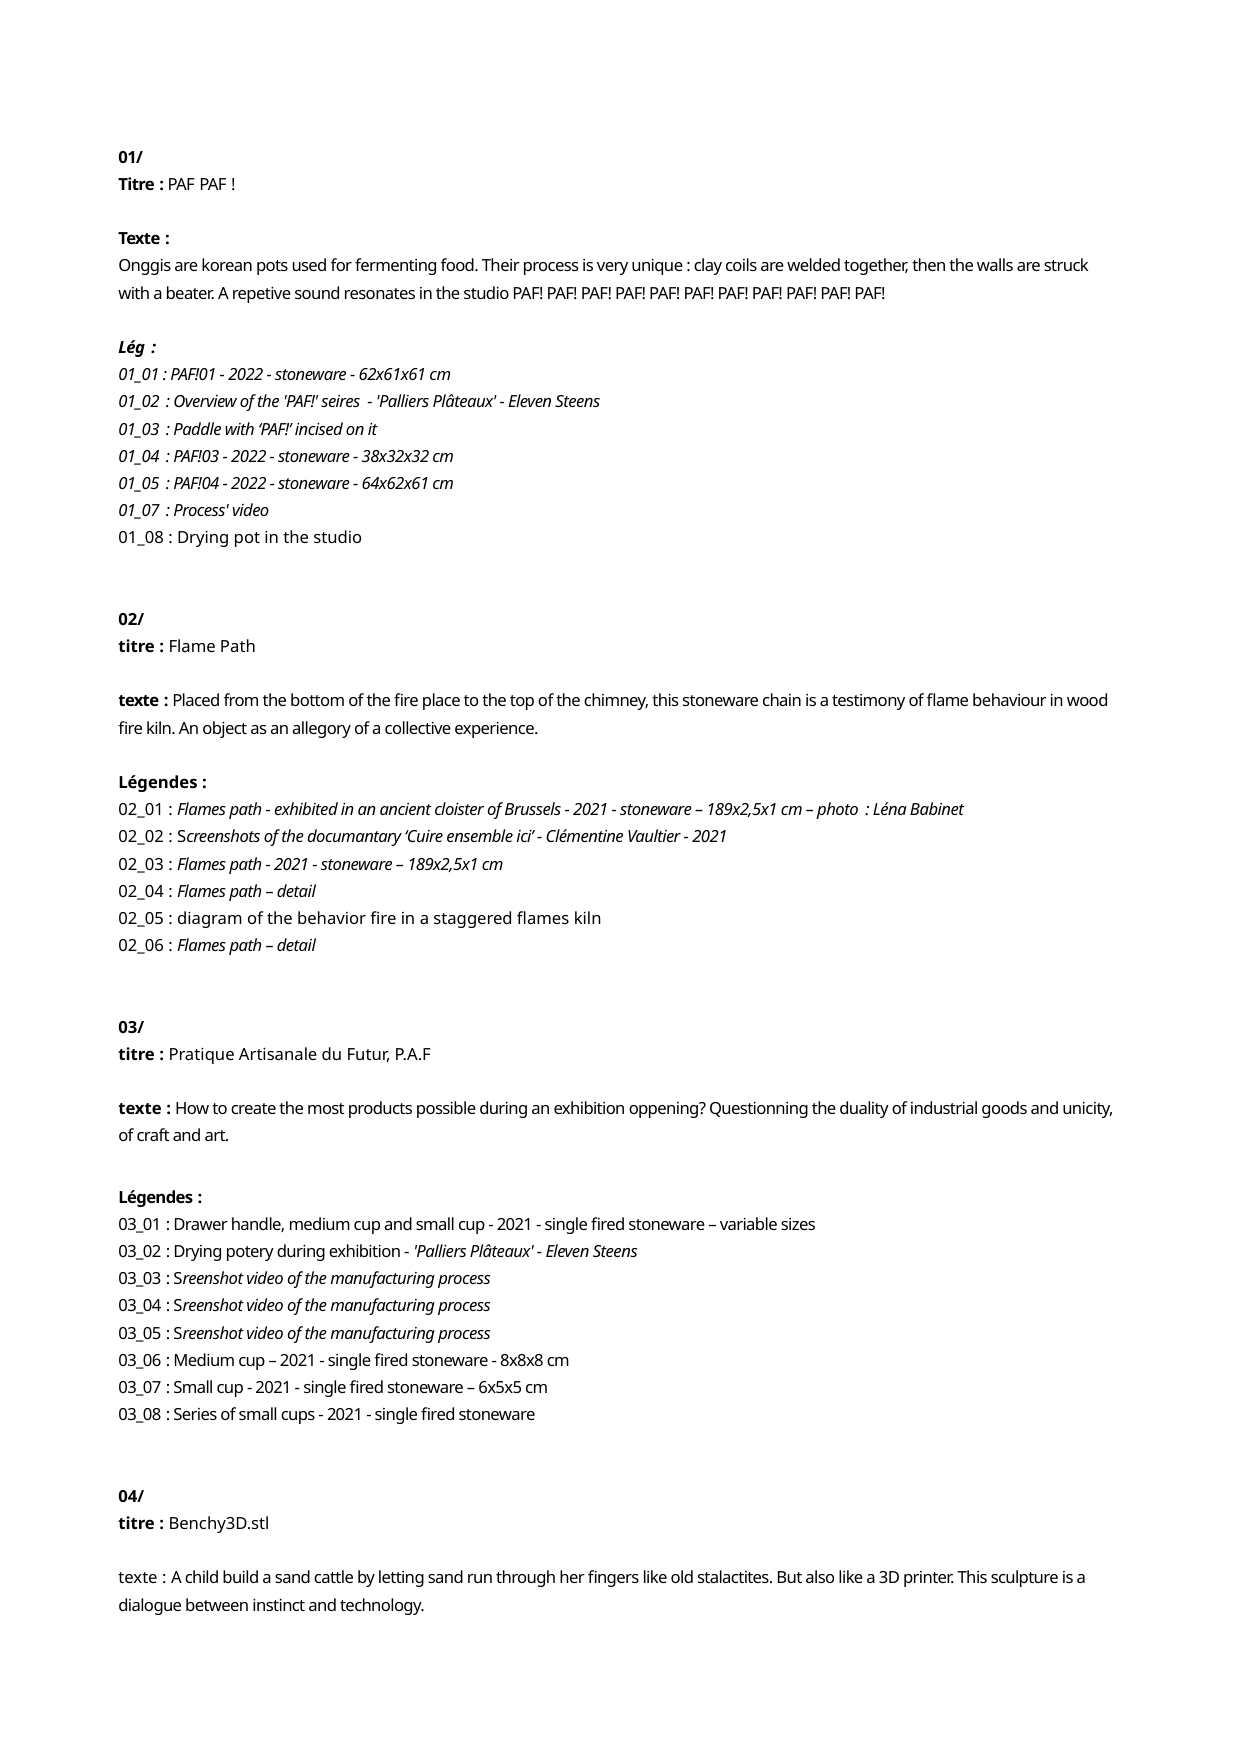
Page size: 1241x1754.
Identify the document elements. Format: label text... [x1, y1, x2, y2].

text Lég : [118, 336, 1122, 358]
text 03_03 : Sreenshot video of the manufacturing process [118, 1267, 1122, 1289]
text 02_01 : Flames path - exhibited in an ancient cloister of Brussels - 2021 - stoneware – 189x2,5x1 cm – photo : Léna Babinet [118, 798, 1122, 821]
text 02_05 : diagram of the behavior fire in a staggered flames kiln [118, 907, 1122, 929]
text Légendes : [118, 1185, 1122, 1208]
text 02_03 : Flames path - 2021 - stoneware – 189x2,5x1 cm [118, 852, 1122, 875]
text 03_07 : Small cup - 2021 - single fired stoneware – 6x5x5 cm [118, 1376, 1122, 1398]
text 03_01 : Drawer handle, medium cup and small cup - 2021 - single fired stoneware – variable sizes [118, 1212, 1122, 1235]
text 01_05 : PAF!04 - 2022 - stoneware - 64x62x61 cm [118, 472, 1122, 494]
text 04/ [118, 1484, 1122, 1507]
text texte : Placed from the bottom of the fire place to the top of the chimney, this stoneware chain is a testimony of flame behaviour in wood fire kiln. An object as an allegory of a collective experience. [118, 689, 1122, 739]
text 02_06 : Flames path – detail [118, 934, 1122, 956]
text Légendes : [118, 771, 1122, 793]
text 03_06 : Medium cup – 2021 - single fired stoneware - 8x8x8 cm [118, 1348, 1122, 1371]
text Texte : [118, 227, 1122, 249]
text 01_02 : Overview of the 'PAF!' seires - 'Palliers Plâteaux' - Eleven Steens [118, 390, 1122, 413]
text 01/ [118, 145, 1122, 168]
text 02_04 : Flames path – detail [118, 879, 1122, 902]
text 01_03 : Paddle with ‘PAF!’ incised on it [118, 417, 1122, 440]
text 01_04 : PAF!03 - 2022 - stoneware - 38x32x32 cm [118, 444, 1122, 467]
text 02/ [118, 607, 1122, 630]
text 01_01 : PAF!01 - 2022 - stoneware - 62x61x61 cm [118, 363, 1122, 386]
text Titre : PAF PAF ! [118, 172, 1122, 195]
text 03/ [118, 1015, 1122, 1038]
text 01_07 : Process' video [118, 499, 1122, 521]
text 03_02 : Drying potery during exhibition - 'Palliers Plâteaux' - Eleven Steens [118, 1240, 1122, 1262]
text titre : Pratique Artisanale du Futur, P.A.F [118, 1042, 1122, 1065]
text texte : A child build a sand cattle by letting sand run through her fingers like old stalactites. But also like a 3D printer. This sculpture is a dialogue between instinct and technology. [118, 1566, 1122, 1616]
text titre : Flame Path [118, 635, 1122, 657]
text texte : How to create the most products possible during an exhibition oppening? Questionning the duality of industrial goods and unicity, of craft and art. [118, 1097, 1122, 1147]
text 01_08 : Drying pot in the studio [118, 526, 1122, 549]
text titre : Benchy3D.stl [118, 1512, 1122, 1534]
text 02_02 : Screenshots of the documantary ‘Cuire ensemble ici’ - Clémentine Vaultier - 2021 [118, 825, 1122, 848]
text Onggis are korean pots used for fermenting food. Their process is very unique : clay coils are welded together, then the walls are struck with a beater. A repetive sound resonates in the studio PAF! PAF! PAF! PAF! PAF! PAF! PAF! PAF! PAF! PAF! PAF! [118, 254, 1122, 304]
text 03_05 : Sreenshot video of the manufacturing process [118, 1321, 1122, 1344]
text 03_04 : Sreenshot video of the manufacturing process [118, 1294, 1122, 1317]
text 03_08 : Series of small cups - 2021 - single fired stoneware [118, 1403, 1122, 1426]
